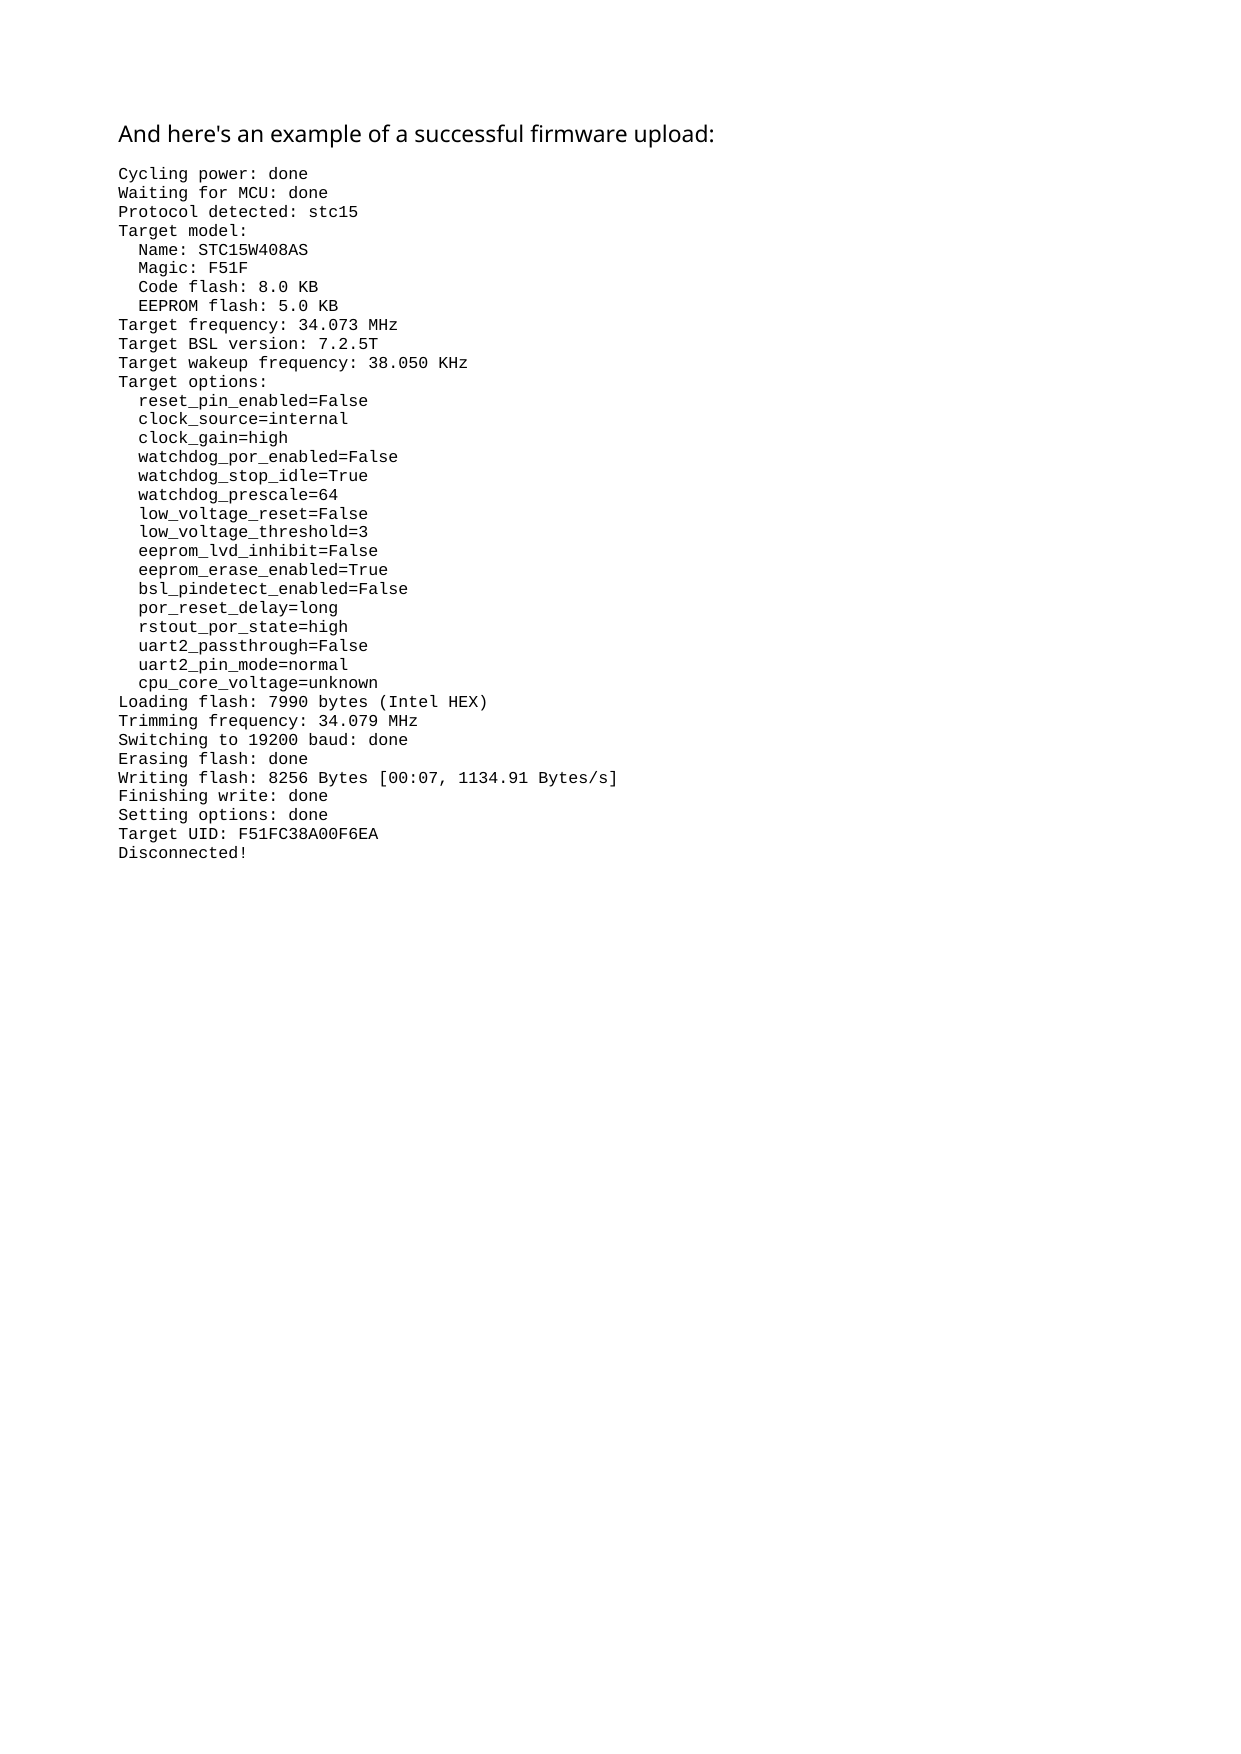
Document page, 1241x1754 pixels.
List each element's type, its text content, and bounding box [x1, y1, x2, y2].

text eeprom_erase_enabled=True [118, 562, 1122, 581]
text Setting options: done [118, 807, 1122, 826]
text Loading flash: 7990 bytes (Intel HEX) [118, 694, 1122, 713]
text por_reset_delay=long [118, 599, 1122, 618]
text Target UID: F51FC38A00F6EA [118, 826, 1122, 844]
text Code flash: 8.0 KB [118, 279, 1122, 298]
text clock_source=internal [118, 411, 1122, 430]
text Trimming frequency: 34.079 MHz [118, 713, 1122, 731]
text And here's an example of a successful firmware upload: [118, 118, 1122, 149]
text Switching to 19200 baud: done [118, 731, 1122, 750]
text reset_pin_enabled=False [118, 392, 1122, 411]
text Writing flash: 8256 Bytes [00:07, 1134.91 Bytes/s] [118, 769, 1122, 788]
text Target options: [118, 373, 1122, 392]
text uart2_pin_mode=normal [118, 656, 1122, 675]
text Magic: F51F [118, 260, 1122, 279]
text bsl_pindetect_enabled=False [118, 581, 1122, 599]
text Erasing flash: done [118, 750, 1122, 769]
text Protocol detected: stc15 [118, 203, 1122, 222]
text EEPROM flash: 5.0 KB [118, 298, 1122, 317]
text rstout_por_state=high [118, 618, 1122, 637]
text Target BSL version: 7.2.5T [118, 336, 1122, 354]
text low_voltage_reset=False [118, 505, 1122, 524]
text Cycling power: done [118, 166, 1122, 185]
text watchdog_stop_idle=True [118, 467, 1122, 486]
text clock_gain=high [118, 430, 1122, 449]
text Disconnected! [118, 844, 1122, 863]
text watchdog_prescale=64 [118, 486, 1122, 505]
text eeprom_lvd_inhibit=False [118, 543, 1122, 562]
text Target wakeup frequency: 38.050 KHz [118, 354, 1122, 373]
text Finishing write: done [118, 788, 1122, 807]
text cpu_core_voltage=unknown [118, 675, 1122, 694]
text low_voltage_threshold=3 [118, 524, 1122, 543]
text watchdog_por_enabled=False [118, 449, 1122, 467]
text Target frequency: 34.073 MHz [118, 317, 1122, 336]
text uart2_passthrough=False [118, 637, 1122, 656]
text Waiting for MCU: done [118, 185, 1122, 203]
text Target model: [118, 222, 1122, 241]
text Name: STC15W408AS [118, 241, 1122, 260]
